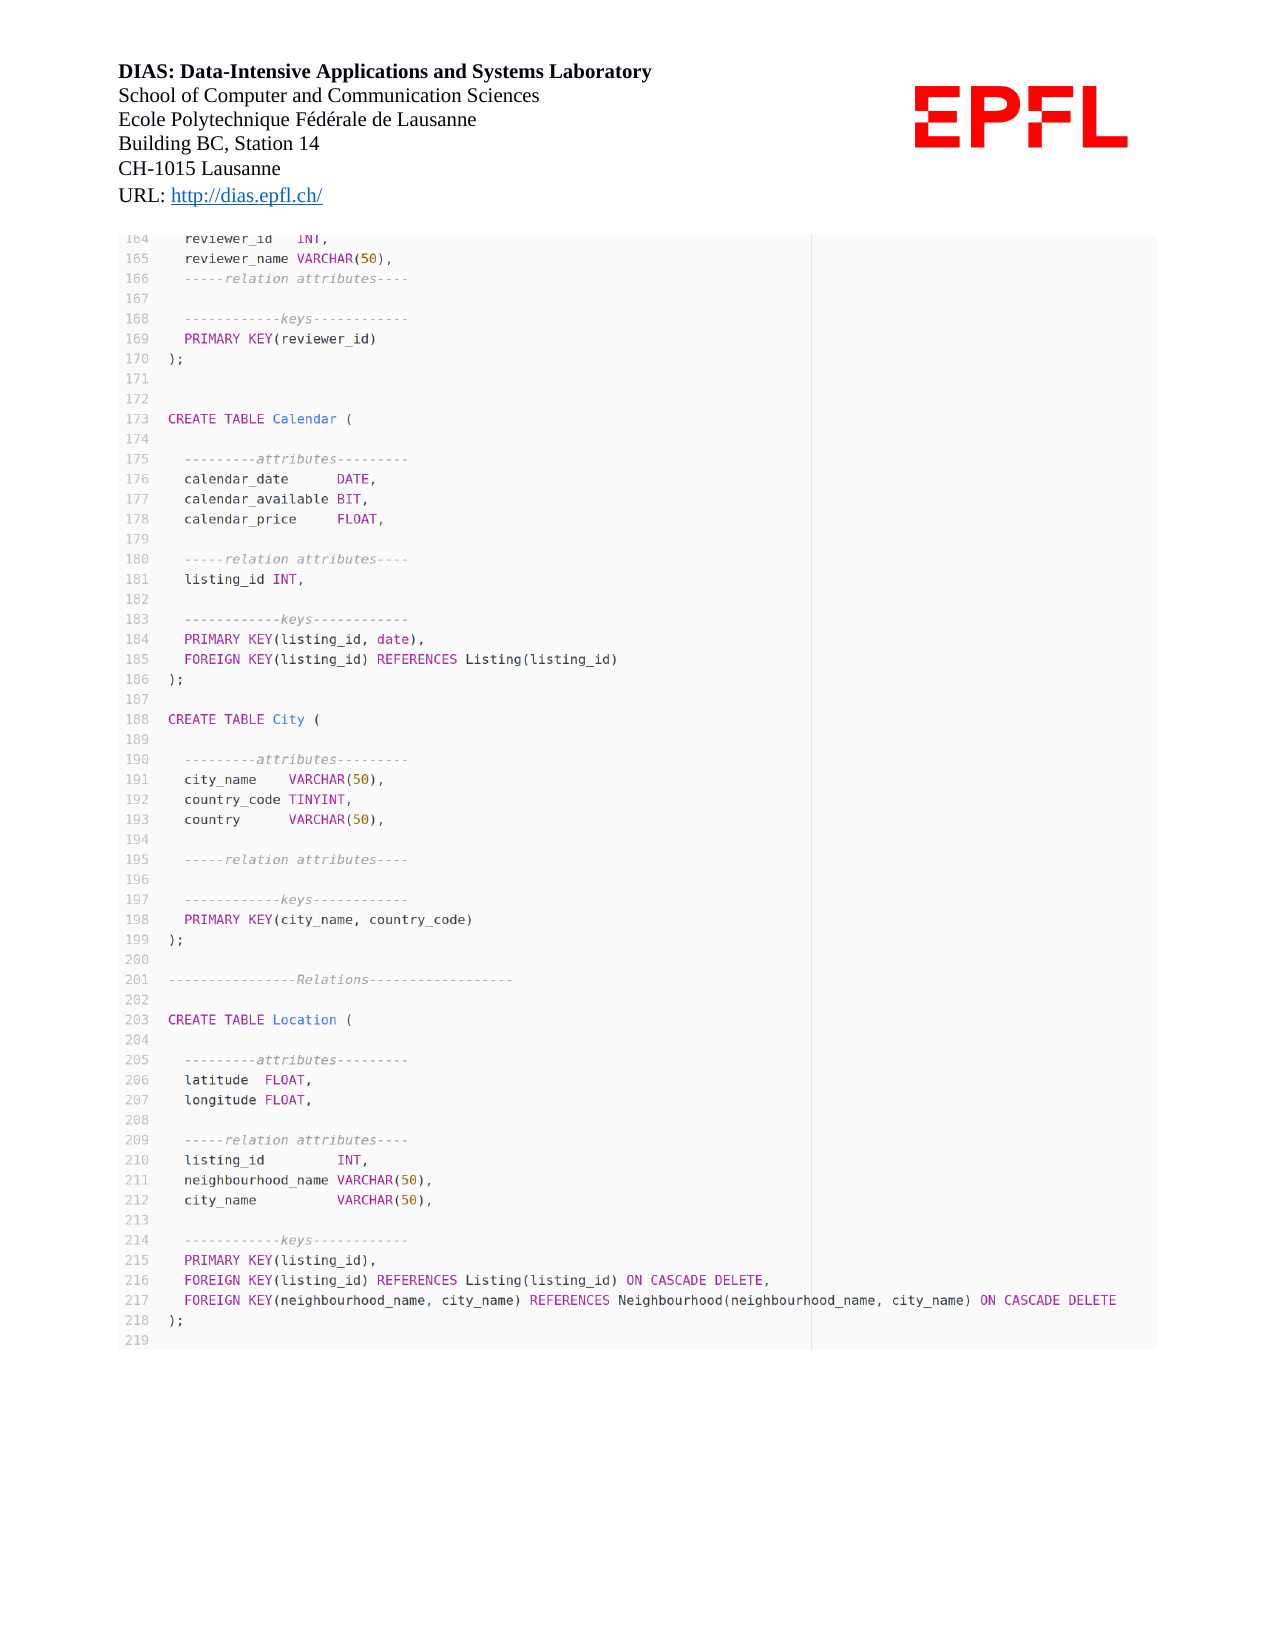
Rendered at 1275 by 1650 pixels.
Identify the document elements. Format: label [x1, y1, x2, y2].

picture [888, 59, 1154, 174]
picture [118, 235, 1157, 1350]
